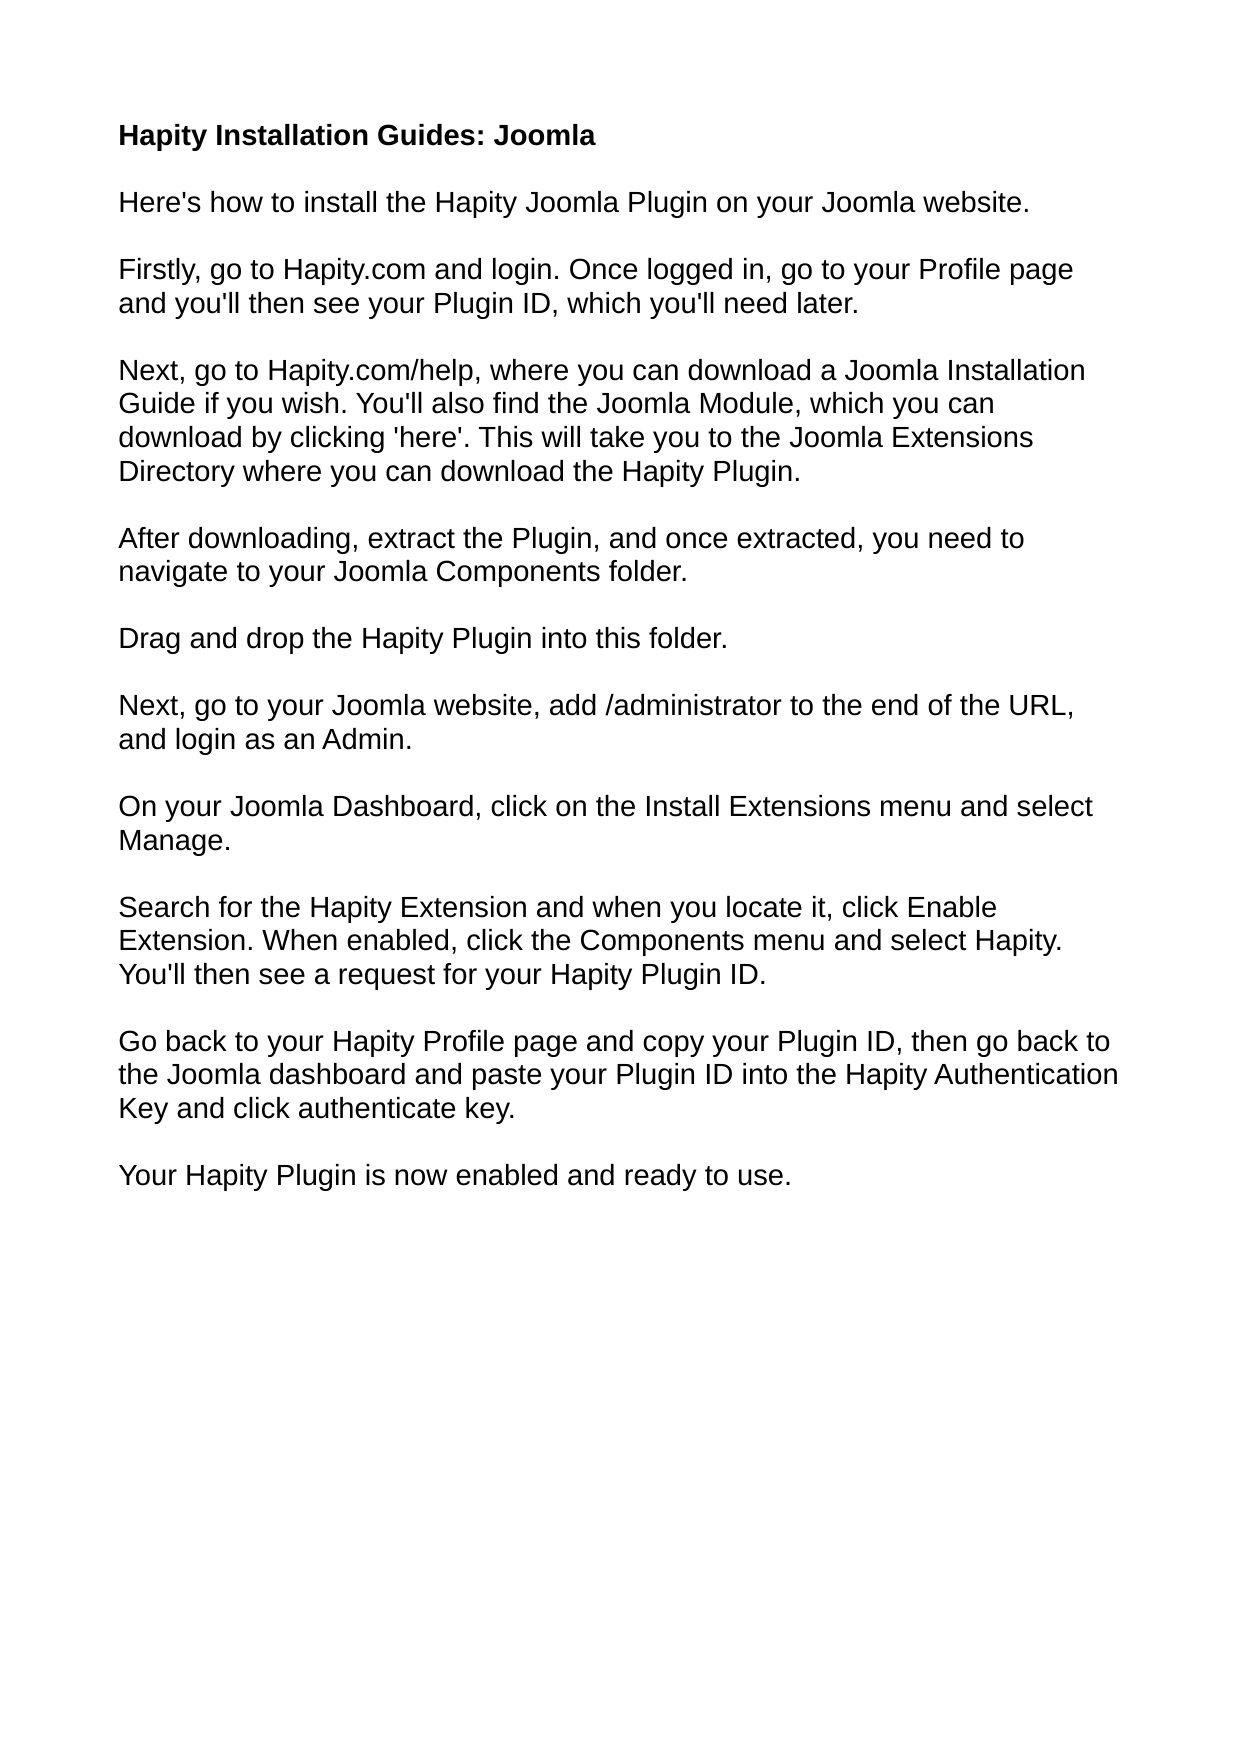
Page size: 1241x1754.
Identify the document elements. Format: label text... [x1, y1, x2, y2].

text Drag and drop the Hapity Plugin into this folder. [118, 621, 1122, 655]
text On your Joomla Dashboard, click on the Install Extensions menu and select Manage. [118, 789, 1122, 856]
text Firstly, go to Hapity.com and login. Once logged in, go to your Profile page and you'll then see your Plugin ID, which you'll need later. [118, 252, 1122, 319]
text After downloading, extract the Plugin, and once extracted, you need to navigate to your Joomla Components folder. [118, 521, 1122, 588]
text Next, go to your Joomla website, add /administrator to the end of the URL, and login as an Admin. [118, 688, 1122, 755]
text Your Hapity Plugin is now enabled and ready to use. [118, 1158, 1122, 1191]
text Search for the Hapity Extension and when you locate it, click Enable Extension. When enabled, click the Components menu and select Hapity. You'll then see a request for your Hapity Plugin ID. [118, 889, 1122, 990]
text Here's how to install the Hapity Joomla Plugin on your Joomla website. [118, 185, 1122, 219]
text Hapity Installation Guides: Joomla [118, 118, 1122, 152]
text Go back to your Hapity Profile page and copy your Plugin ID, then go back to the Joomla dashboard and paste your Plugin ID into the Hapity Authentication Key and click authenticate key. [118, 1024, 1122, 1124]
text Next, go to Hapity.com/help, where you can download a Joomla Installation Guide if you wish. You'll also find the Joomla Module, which you can download by clicking 'here'. This will take you to the Joomla Extensions Directory where you can download the Hapity Plugin. [118, 353, 1122, 487]
